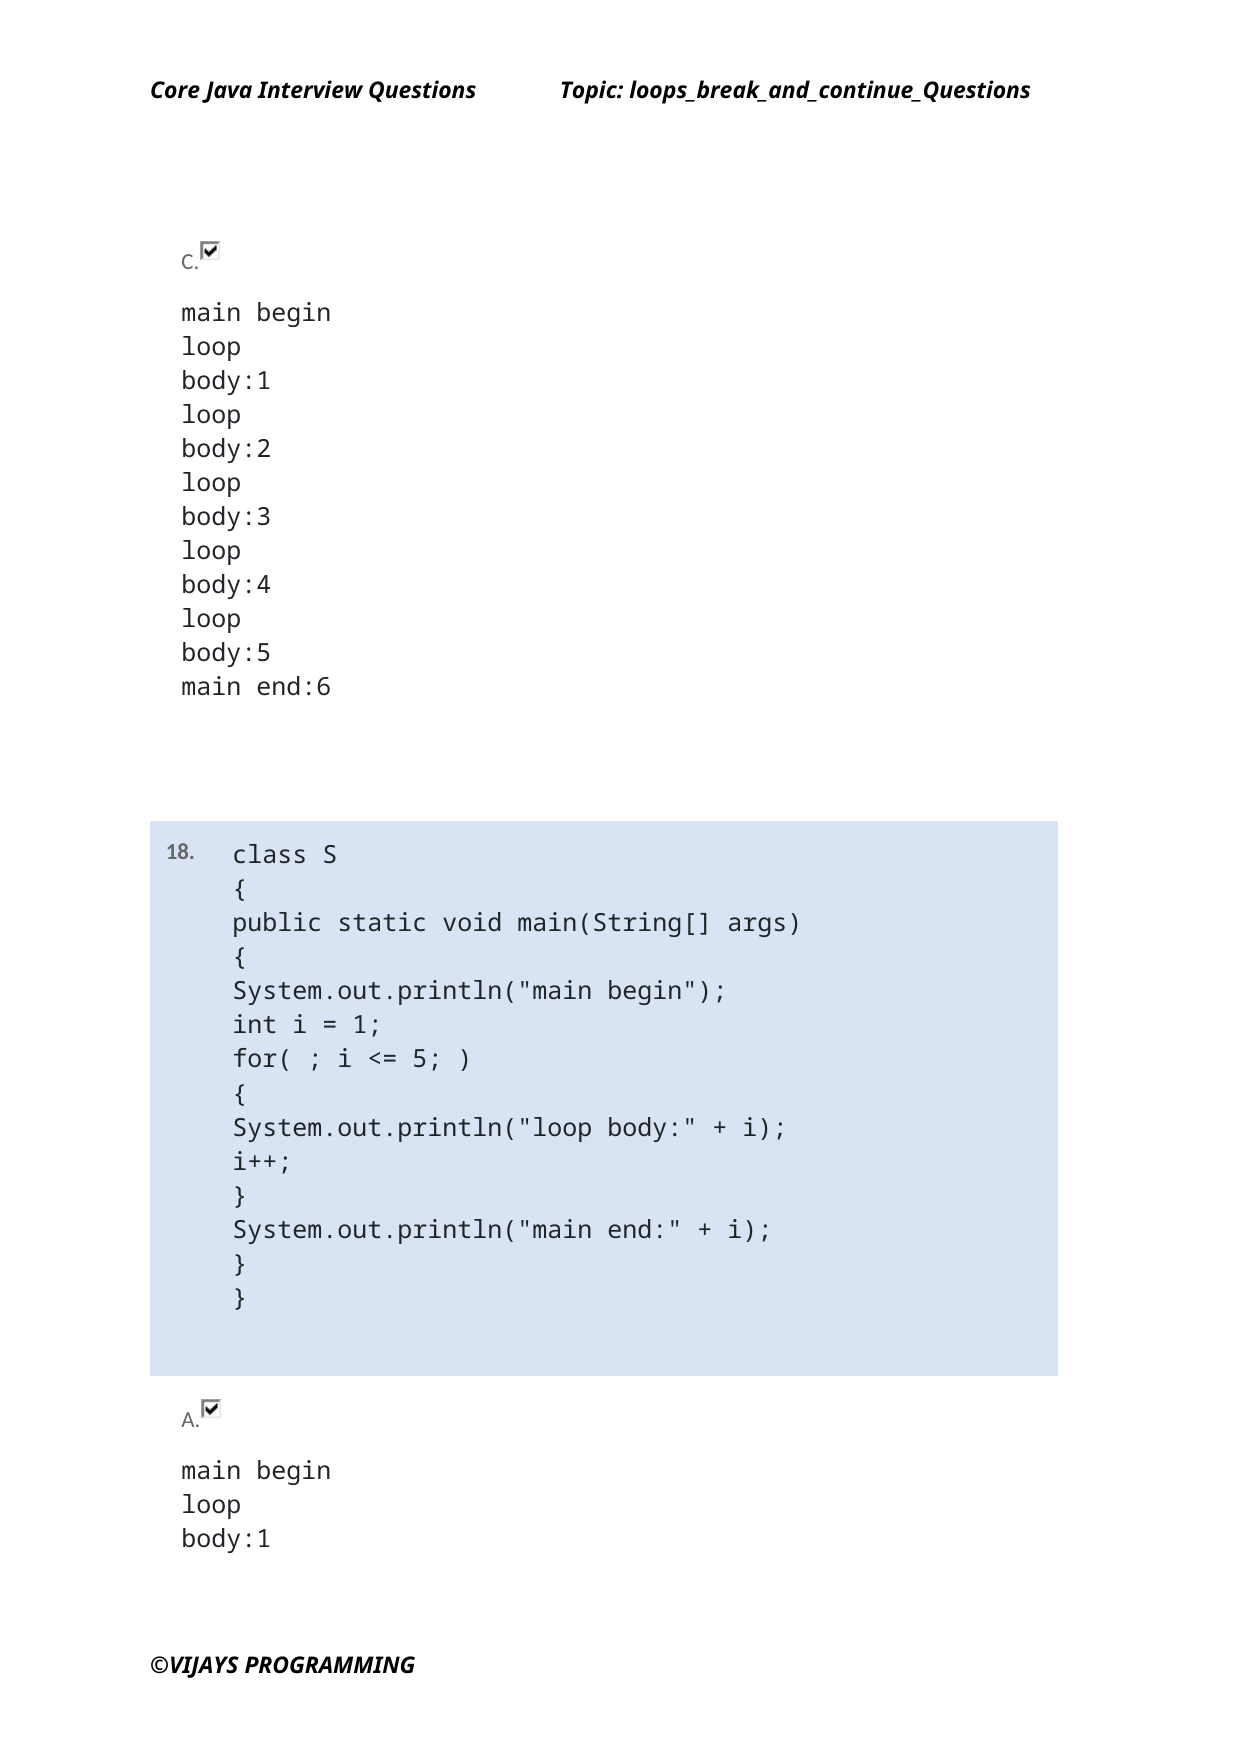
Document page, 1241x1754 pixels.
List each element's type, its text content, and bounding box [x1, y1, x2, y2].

table_cell [150, 1376, 1090, 1570]
table_cell 18. [150, 821, 216, 1376]
table_header A. main begin loop body:1 [181, 1392, 332, 1554]
table_header C. main begin loop body:1 loop body:2 loop body:3 loop body:4 loop body:5 main end:6 [181, 234, 332, 805]
table_cell class S { public static void main(String[] args) { System.out.println("main begin"); int i = 1; for( ; i <= 5; ) { System.out.println("loop body:" + i); i++; } System.out.println("main end:" + i); } } [216, 821, 1058, 1376]
table_cell [1058, 821, 1090, 1376]
table_header [181, 166, 442, 234]
table_cell [150, 150, 1090, 821]
